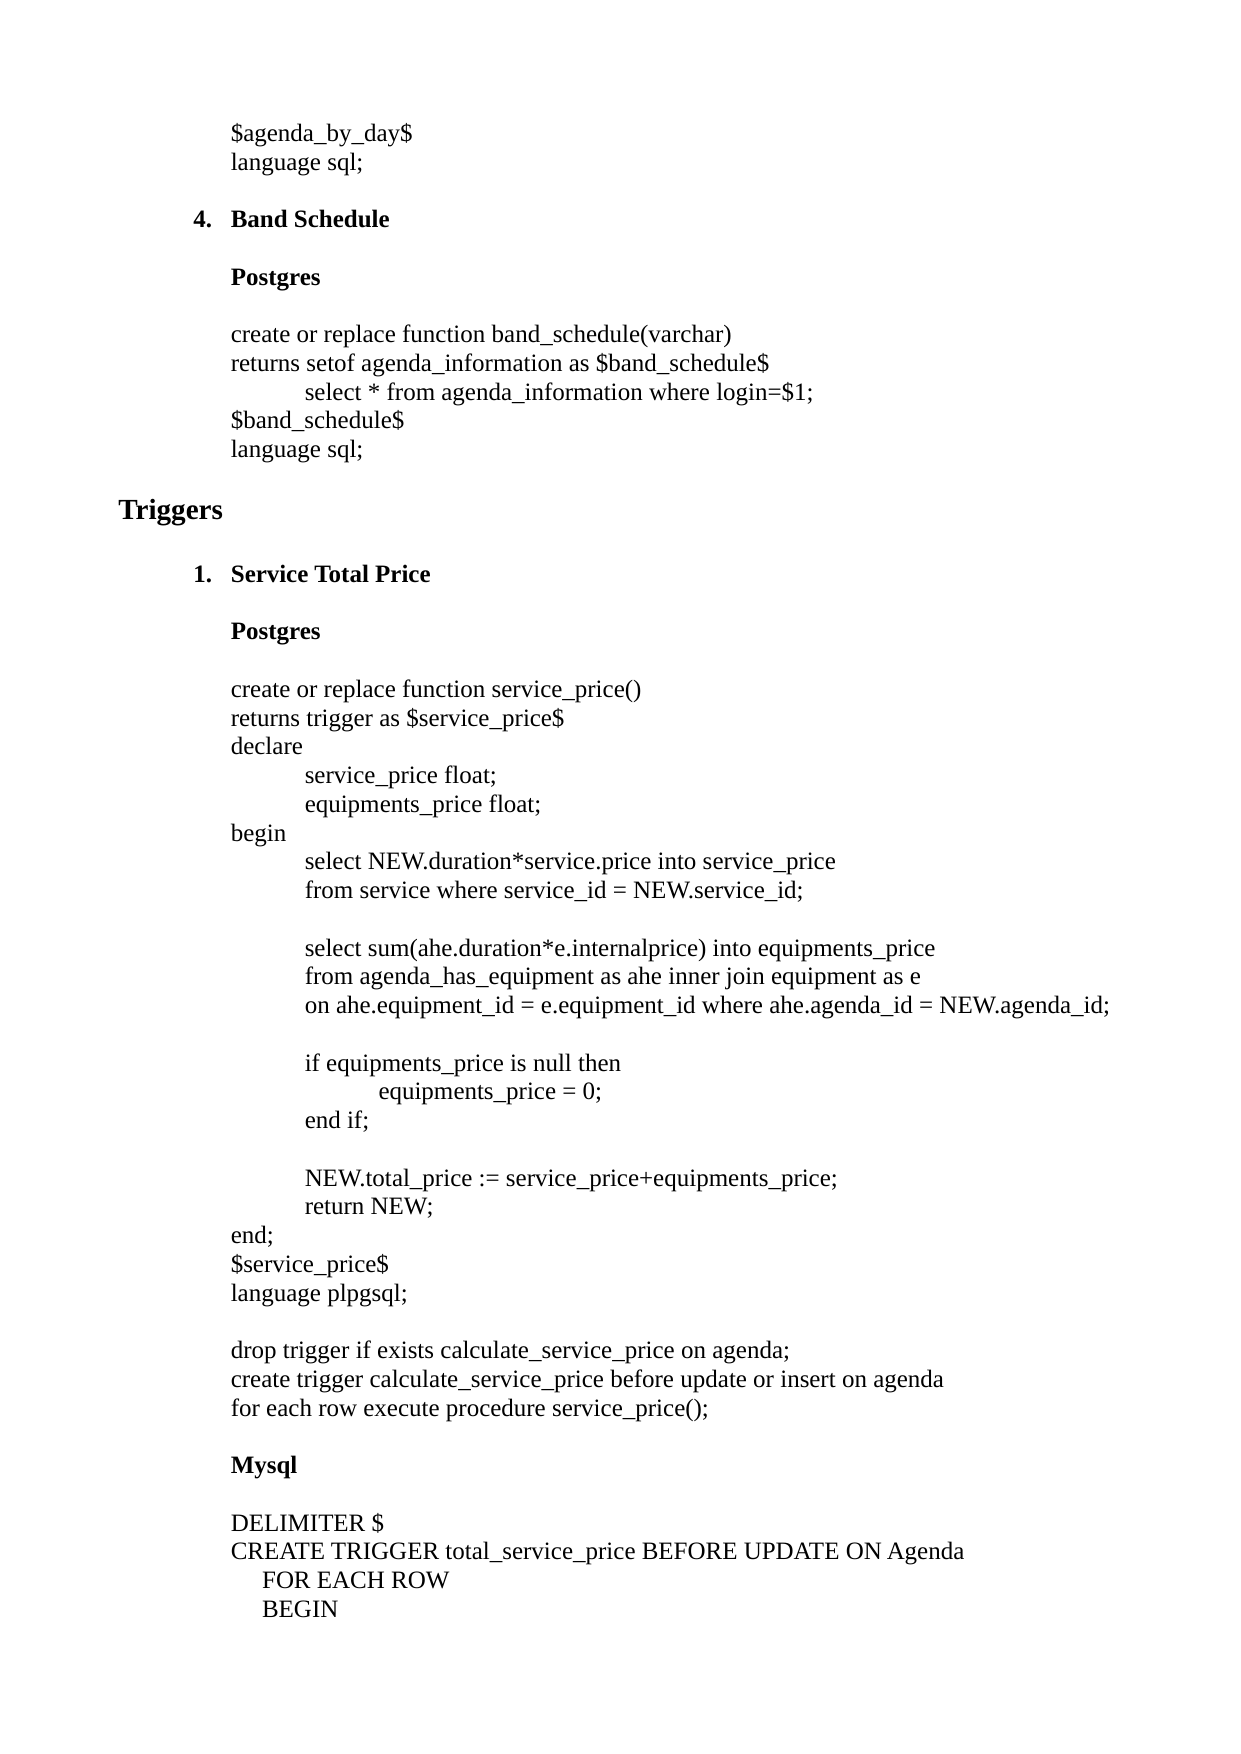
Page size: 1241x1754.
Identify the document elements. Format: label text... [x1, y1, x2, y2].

text end if; [231, 1105, 1122, 1134]
text language sql; [231, 434, 1122, 463]
text $band_schedule$ [231, 406, 1122, 434]
text language sql; [231, 147, 1122, 176]
list Service Total Price [193, 559, 1122, 588]
list Band Schedule [193, 204, 1122, 233]
text on ahe.equipment_id = e.equipment_id where ahe.agenda_id = NEW.agenda_id; [231, 990, 1122, 1019]
text returns setof agenda_information as $band_schedule$ [231, 348, 1122, 377]
text for each row execute procedure service_price(); [231, 1393, 1122, 1421]
text DELIMITER $ [231, 1508, 1122, 1536]
text return NEW; [231, 1191, 1122, 1220]
text from agenda_has_equipment as ahe inner join equipment as e [231, 961, 1122, 990]
text service_price float; [231, 760, 1122, 789]
text if equipments_price is null then [231, 1048, 1122, 1076]
text select sum(ahe.duration*e.internalprice) into equipments_price [231, 933, 1122, 961]
text select NEW.duration*service.price into service_price [231, 846, 1122, 875]
text FOR EACH ROW [231, 1565, 1122, 1594]
text from service where service_id = NEW.service_id; [231, 875, 1122, 904]
text create trigger calculate_service_price before update or insert on agenda [231, 1364, 1122, 1393]
text equipments_price float; [231, 789, 1122, 818]
text begin [231, 818, 1122, 846]
text $agenda_by_day$ [231, 118, 1122, 147]
text create or replace function service_price() [231, 674, 1122, 703]
text Postgres [231, 262, 1122, 291]
text Triggers [118, 492, 1122, 525]
text $service_price$ [231, 1249, 1122, 1278]
text Mysql [231, 1450, 1122, 1479]
text drop trigger if exists calculate_service_price on agenda; [231, 1335, 1122, 1364]
text language plpgsql; [231, 1278, 1122, 1306]
text BEGIN [231, 1594, 1122, 1623]
text end; [231, 1220, 1122, 1249]
text select * from agenda_information where login=$1; [231, 377, 1122, 406]
text equipments_price = 0; [231, 1076, 1122, 1105]
text returns trigger as $service_price$ [231, 703, 1122, 731]
text declare [231, 731, 1122, 760]
text NEW.total_price := service_price+equipments_price; [231, 1163, 1122, 1191]
text Postgres [231, 616, 1122, 645]
text CREATE TRIGGER total_service_price BEFORE UPDATE ON Agenda [231, 1536, 1122, 1565]
text create or replace function band_schedule(varchar) [231, 319, 1122, 348]
